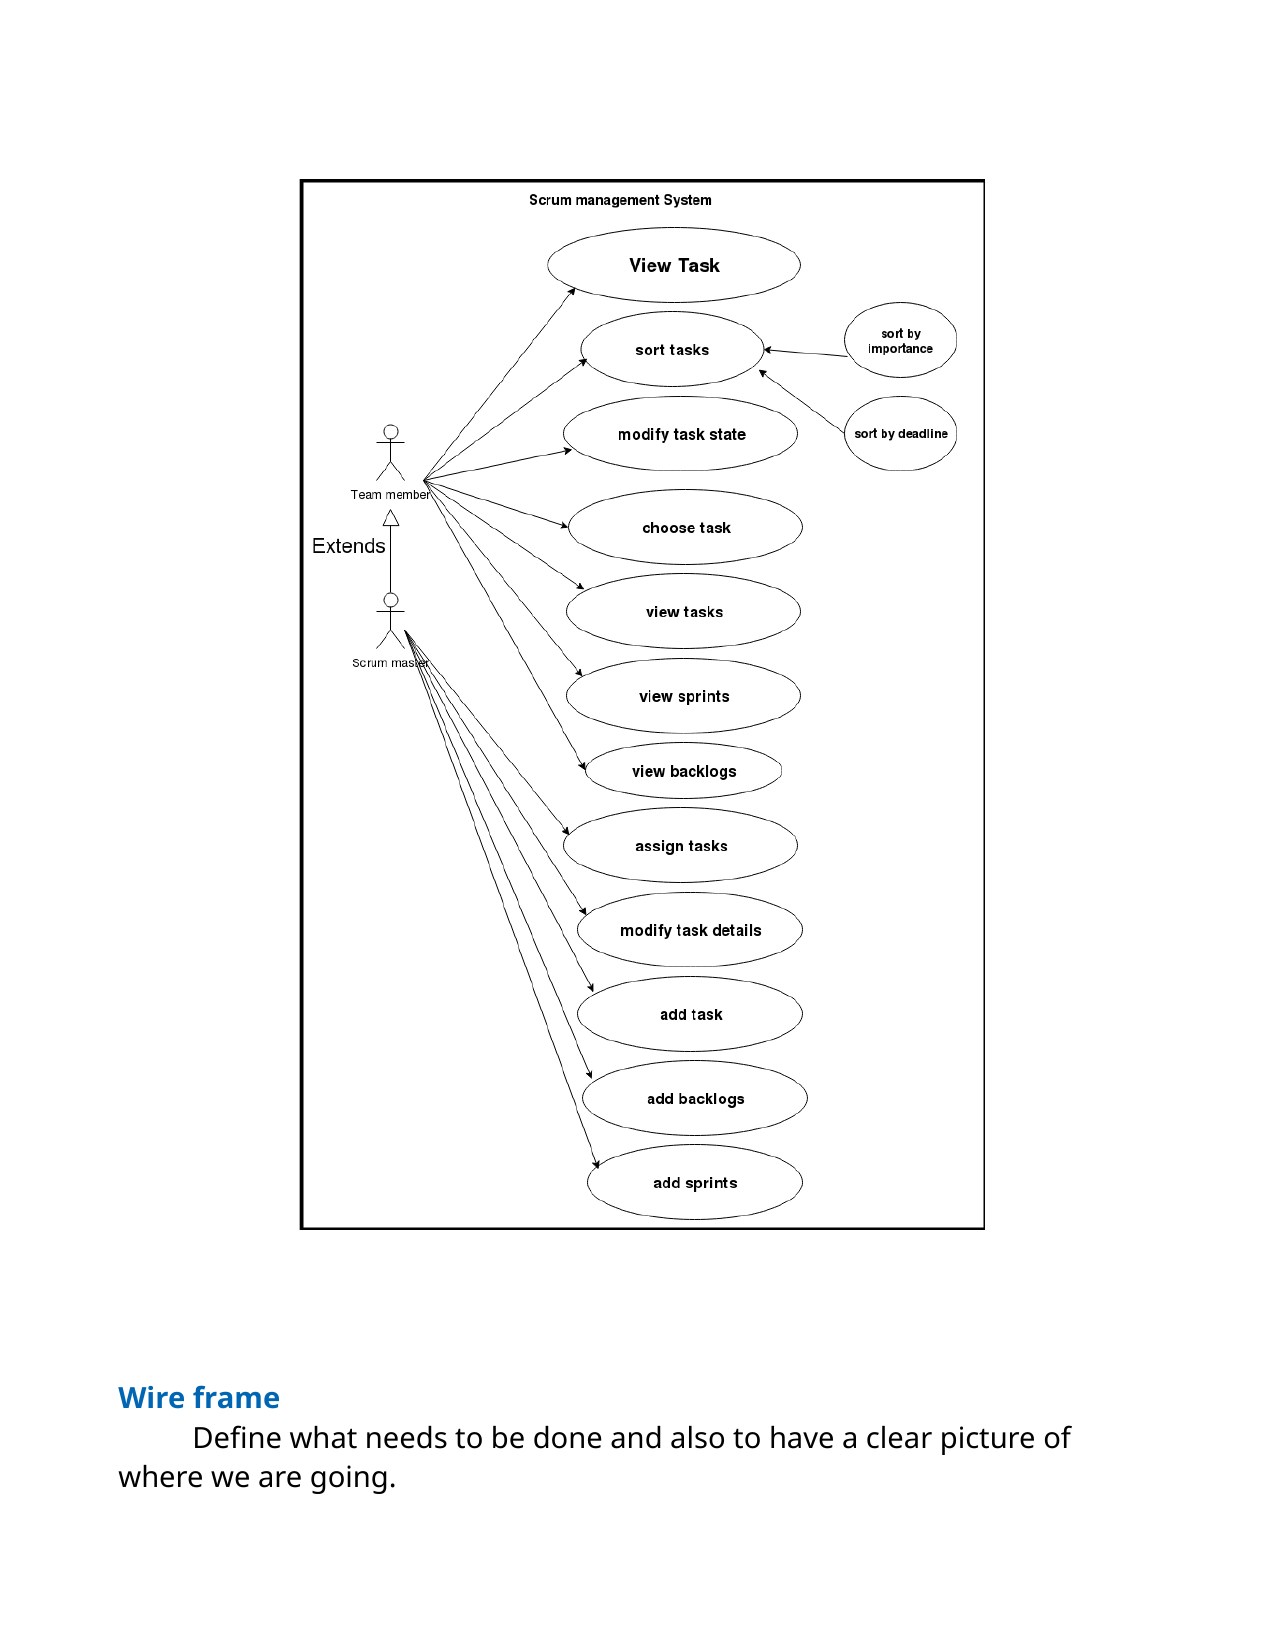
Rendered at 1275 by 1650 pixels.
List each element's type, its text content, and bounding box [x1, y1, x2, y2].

text Wire frame [118, 1377, 1157, 1417]
text Define what needs to be done and also to have a clear picture of where we are going. [118, 1417, 1157, 1496]
picture [299, 179, 985, 1230]
